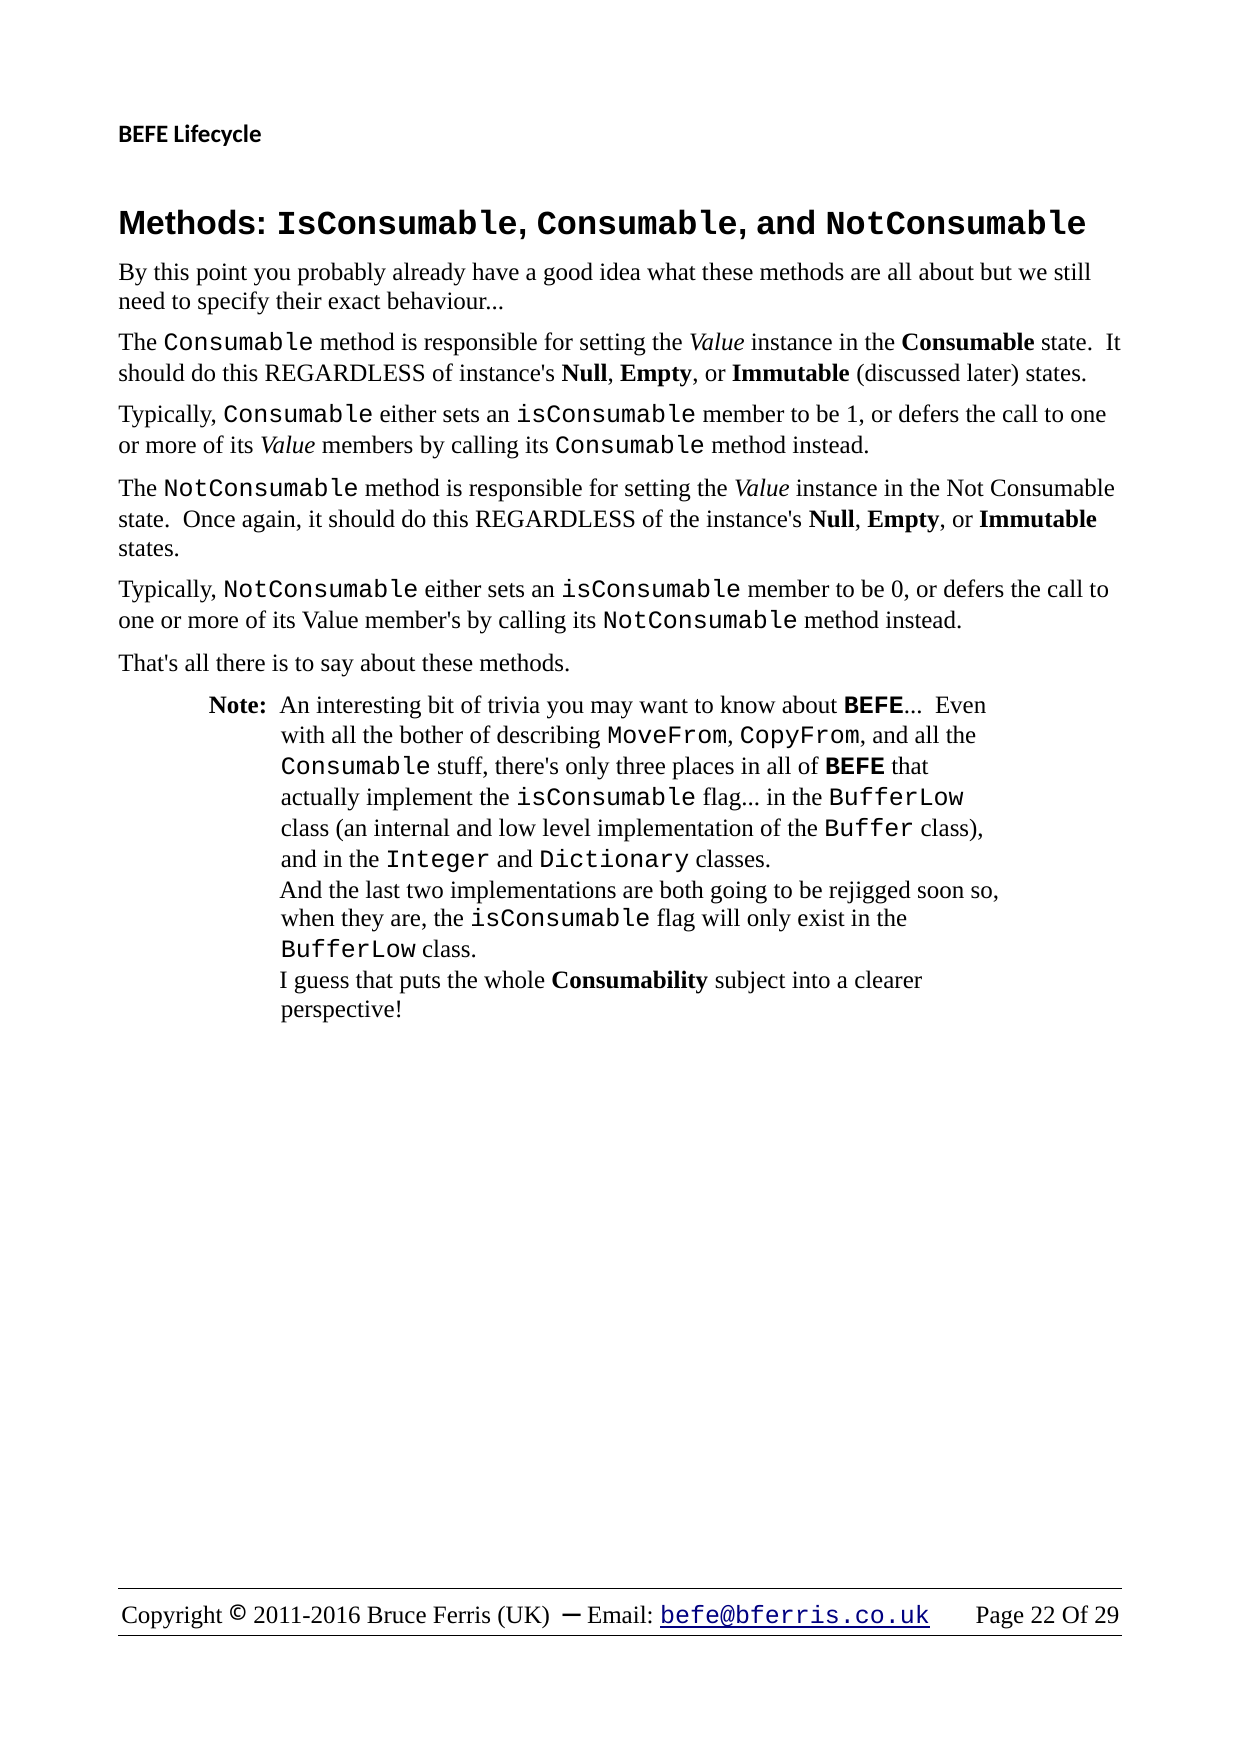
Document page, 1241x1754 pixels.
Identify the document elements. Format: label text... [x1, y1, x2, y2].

subtitle Methods: IsConsumable, Consumable, and NotConsumable [118, 203, 1122, 245]
text That's all there is to say about these methods. [118, 648, 1122, 677]
text And the last two implementations are both going to be rejigged soon so, when they are, the isConsumable flag will only exist in the BufferLow class. [209, 875, 1002, 965]
text The Consumable method is responsible for setting the Value instance in the Consumable state. It should do this REGARDLESS of instance's Null, Empty, or Immutable (discussed later) states. [118, 327, 1122, 387]
text Typically, NotConsumable either sets an isConsumable member to be 0, or defers the call to one or more of its Value member's by calling its NotConsumable method instead. [118, 574, 1122, 636]
text By this point you probably already have a good idea what these methods are all about but we still need to specify their exact behaviour... [118, 257, 1122, 315]
text I guess that puts the whole Consumability subject into a clearer perspective! [209, 965, 1002, 1023]
text Note: An interesting bit of trivia you may want to know about BEFE... Even with all the bother of describing MoveFrom, CopyFrom, and all the Consumable stuff, there's only three places in all of BEFE that actually implement the isConsumable flag... in the BufferLow class (an internal and low level implementation of the Buffer class), and in the Integer and Dictionary classes. [209, 690, 1002, 875]
text The NotConsumable method is responsible for setting the Value instance in the Not Consumable state. Once again, it should do this REGARDLESS of the instance's Null, Empty, or Immutable states. [118, 473, 1122, 562]
text Typically, Consumable either sets an isConsumable member to be 1, or defers the call to one or more of its Value members by calling its Consumable method instead. [118, 399, 1122, 461]
